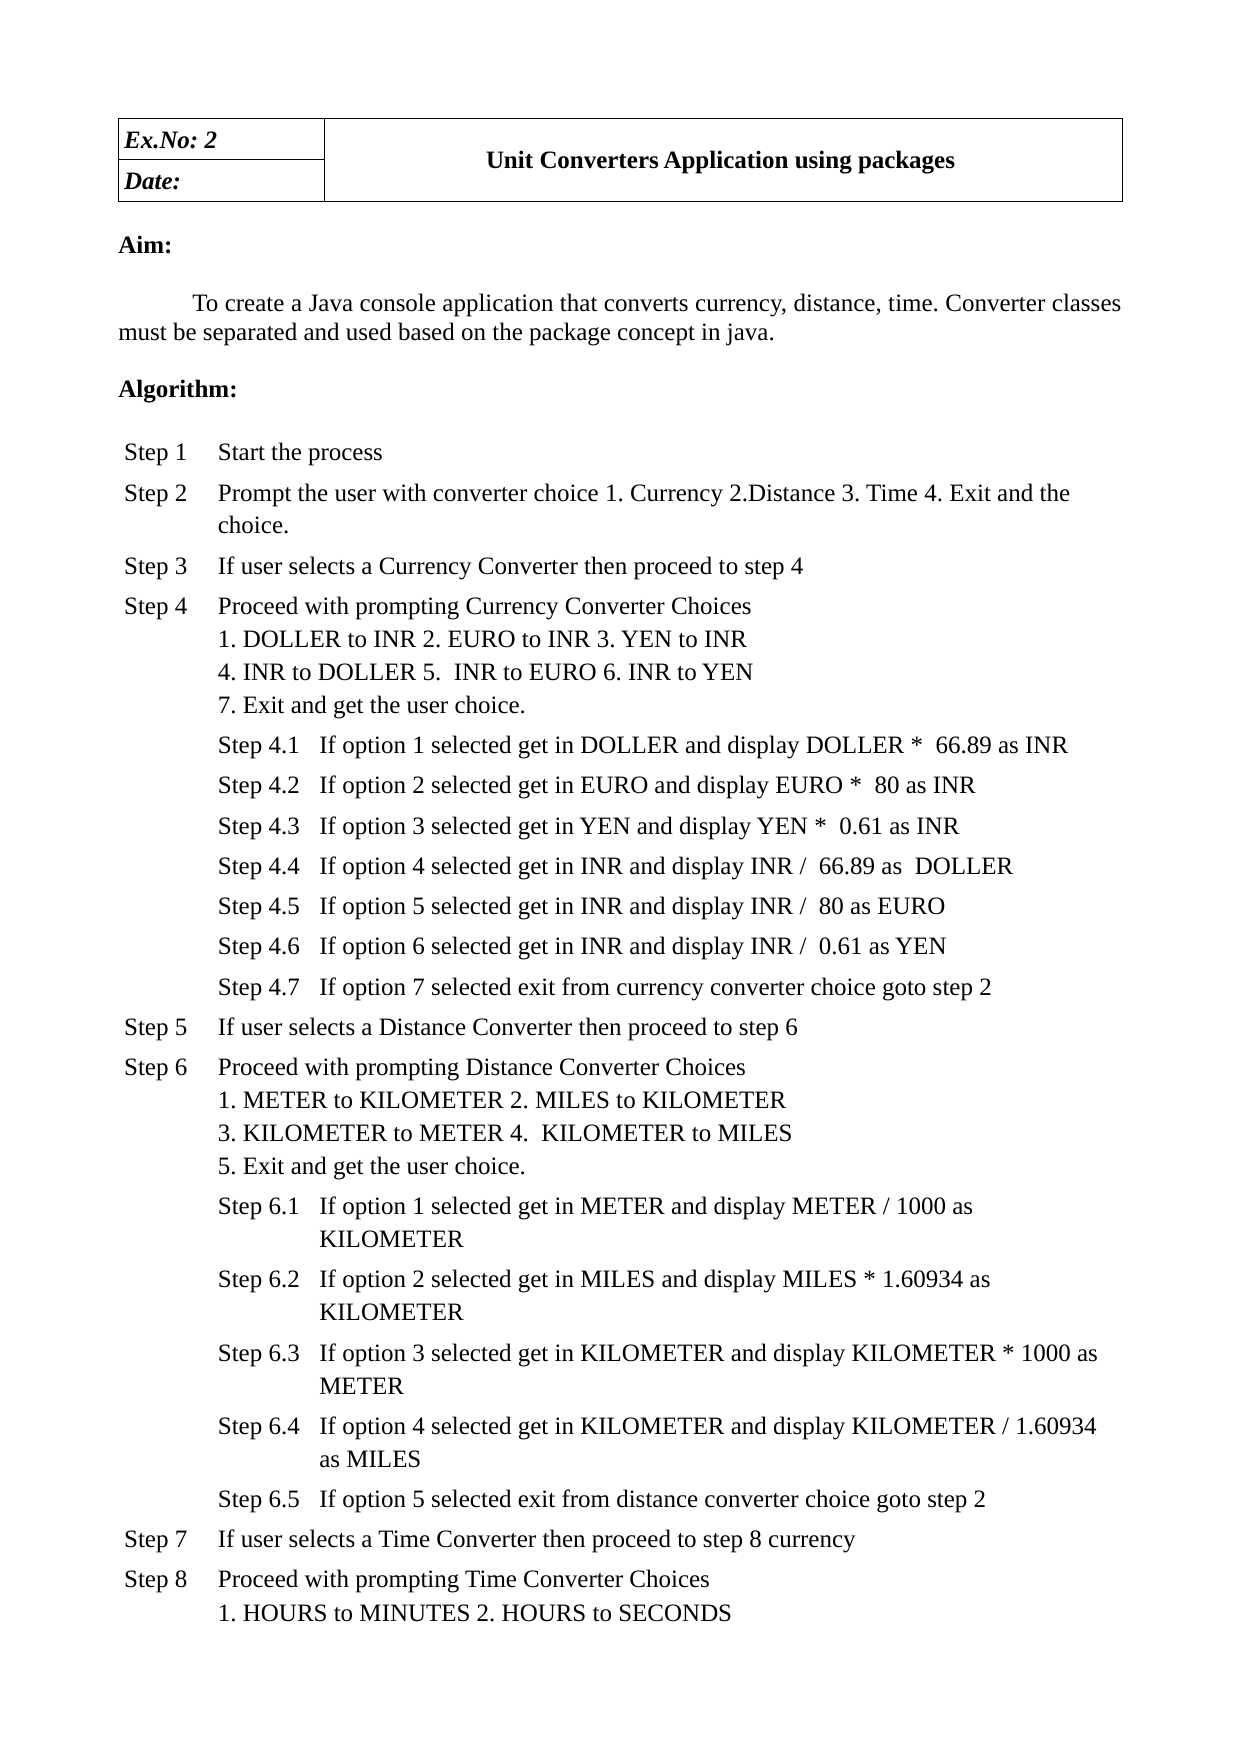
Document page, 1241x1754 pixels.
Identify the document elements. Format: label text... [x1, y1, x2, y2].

table_cell Step 8 [118, 1559, 212, 1632]
table_cell [118, 805, 212, 845]
table_header Ex.No: 2 [119, 119, 324, 159]
table_cell Proceed with prompting Distance Converter Choices 1. METER to KILOMETER 2. MILES to KILOMETER 3. KILOMETER to METER 4. KILOMETER to MILES 5. Exit and get the user choice. [212, 1046, 1123, 1186]
table_cell Step 4.3 [212, 805, 313, 845]
table_cell If option 2 selected get in MILES and display MILES * 1.60934 as KILOMETER [314, 1259, 1123, 1332]
table_cell If user selects a Time Converter then proceed to step 8 currency [212, 1519, 1123, 1559]
table_cell [118, 966, 212, 1006]
table_cell [118, 845, 212, 885]
table_cell [118, 926, 212, 966]
table_cell If option 1 selected get in DOLLER and display DOLLER * 66.89 as INR [314, 725, 1123, 765]
table_cell If option 3 selected get in YEN and display YEN * 0.61 as INR [314, 805, 1123, 845]
table_cell If option 3 selected get in KILOMETER and display KILOMETER * 1000 as METER [314, 1332, 1123, 1405]
table_cell [118, 765, 212, 805]
table_cell Step 2 [118, 472, 212, 545]
table_cell Step 4.1 [212, 725, 313, 765]
table_cell [118, 1259, 212, 1332]
table_cell Step 6 [118, 1046, 212, 1186]
text Aim: [118, 230, 1122, 259]
table_cell If option 7 selected exit from currency converter choice goto step 2 [314, 966, 1123, 1006]
table_cell If option 5 selected exit from distance converter choice goto step 2 [314, 1479, 1123, 1519]
table_cell If user selects a Currency Converter then proceed to step 4 [212, 545, 1123, 585]
table_cell Step 4.2 [212, 765, 313, 805]
text Algorithm: [118, 374, 1122, 403]
table_cell Step 3 [118, 545, 212, 585]
table_cell Step 4.7 [212, 966, 313, 1006]
table_cell [118, 885, 212, 926]
table_cell [118, 725, 212, 765]
table_cell If option 1 selected get in METER and display METER / 1000 as KILOMETER [314, 1186, 1123, 1259]
table_header Start the process [212, 432, 1123, 472]
table_cell If option 2 selected get in EURO and display EURO * 80 as INR [314, 765, 1123, 805]
text To create a Java console application that converts currency, distance, time. Converter classes must be separated and used based on the package concept in java. [118, 288, 1122, 345]
table_cell [118, 1479, 212, 1519]
table_cell If user selects a Distance Converter then proceed to step 6 [212, 1006, 1123, 1046]
table_cell If option 5 selected get in INR and display INR / 80 as EURO [314, 885, 1123, 926]
table_cell If option 6 selected get in INR and display INR / 0.61 as YEN [314, 926, 1123, 966]
table_cell Step 4 [118, 585, 212, 724]
table_cell Step 4.5 [212, 885, 313, 926]
table_cell Proceed with prompting Time Converter Choices 1. HOURS to MINUTES 2. HOURS to SECONDS [212, 1559, 1123, 1632]
table_cell Step 6.3 [212, 1332, 313, 1405]
table_header Unit Converters Application using packages [325, 119, 1122, 201]
table_cell Step 6.1 [212, 1186, 313, 1259]
table_cell Step 4.6 [212, 926, 313, 966]
table_cell Proceed with prompting Currency Converter Choices 1. DOLLER to INR 2. EURO to INR 3. YEN to INR 4. INR to DOLLER 5. INR to EURO 6. INR to YEN 7. Exit and get the user choice. [212, 585, 1123, 724]
table_cell Step 6.4 [212, 1405, 313, 1478]
table_cell Step 4.4 [212, 845, 313, 885]
table_cell Step 7 [118, 1519, 212, 1559]
table_cell Step 6.5 [212, 1479, 313, 1519]
table_header Step 1 [118, 432, 212, 472]
table_cell Date: [119, 160, 324, 201]
table_cell Prompt the user with converter choice 1. Currency 2.Distance 3. Time 4. Exit and the choice. [212, 472, 1123, 545]
table_cell If option 4 selected get in KILOMETER and display KILOMETER / 1.60934 as MILES [314, 1405, 1123, 1478]
table_cell [118, 1405, 212, 1478]
table_cell If option 4 selected get in INR and display INR / 66.89 as DOLLER [314, 845, 1123, 885]
table_cell [118, 1186, 212, 1259]
table_cell [118, 1332, 212, 1405]
table_cell Step 6.2 [212, 1259, 313, 1332]
table_cell Step 5 [118, 1006, 212, 1046]
